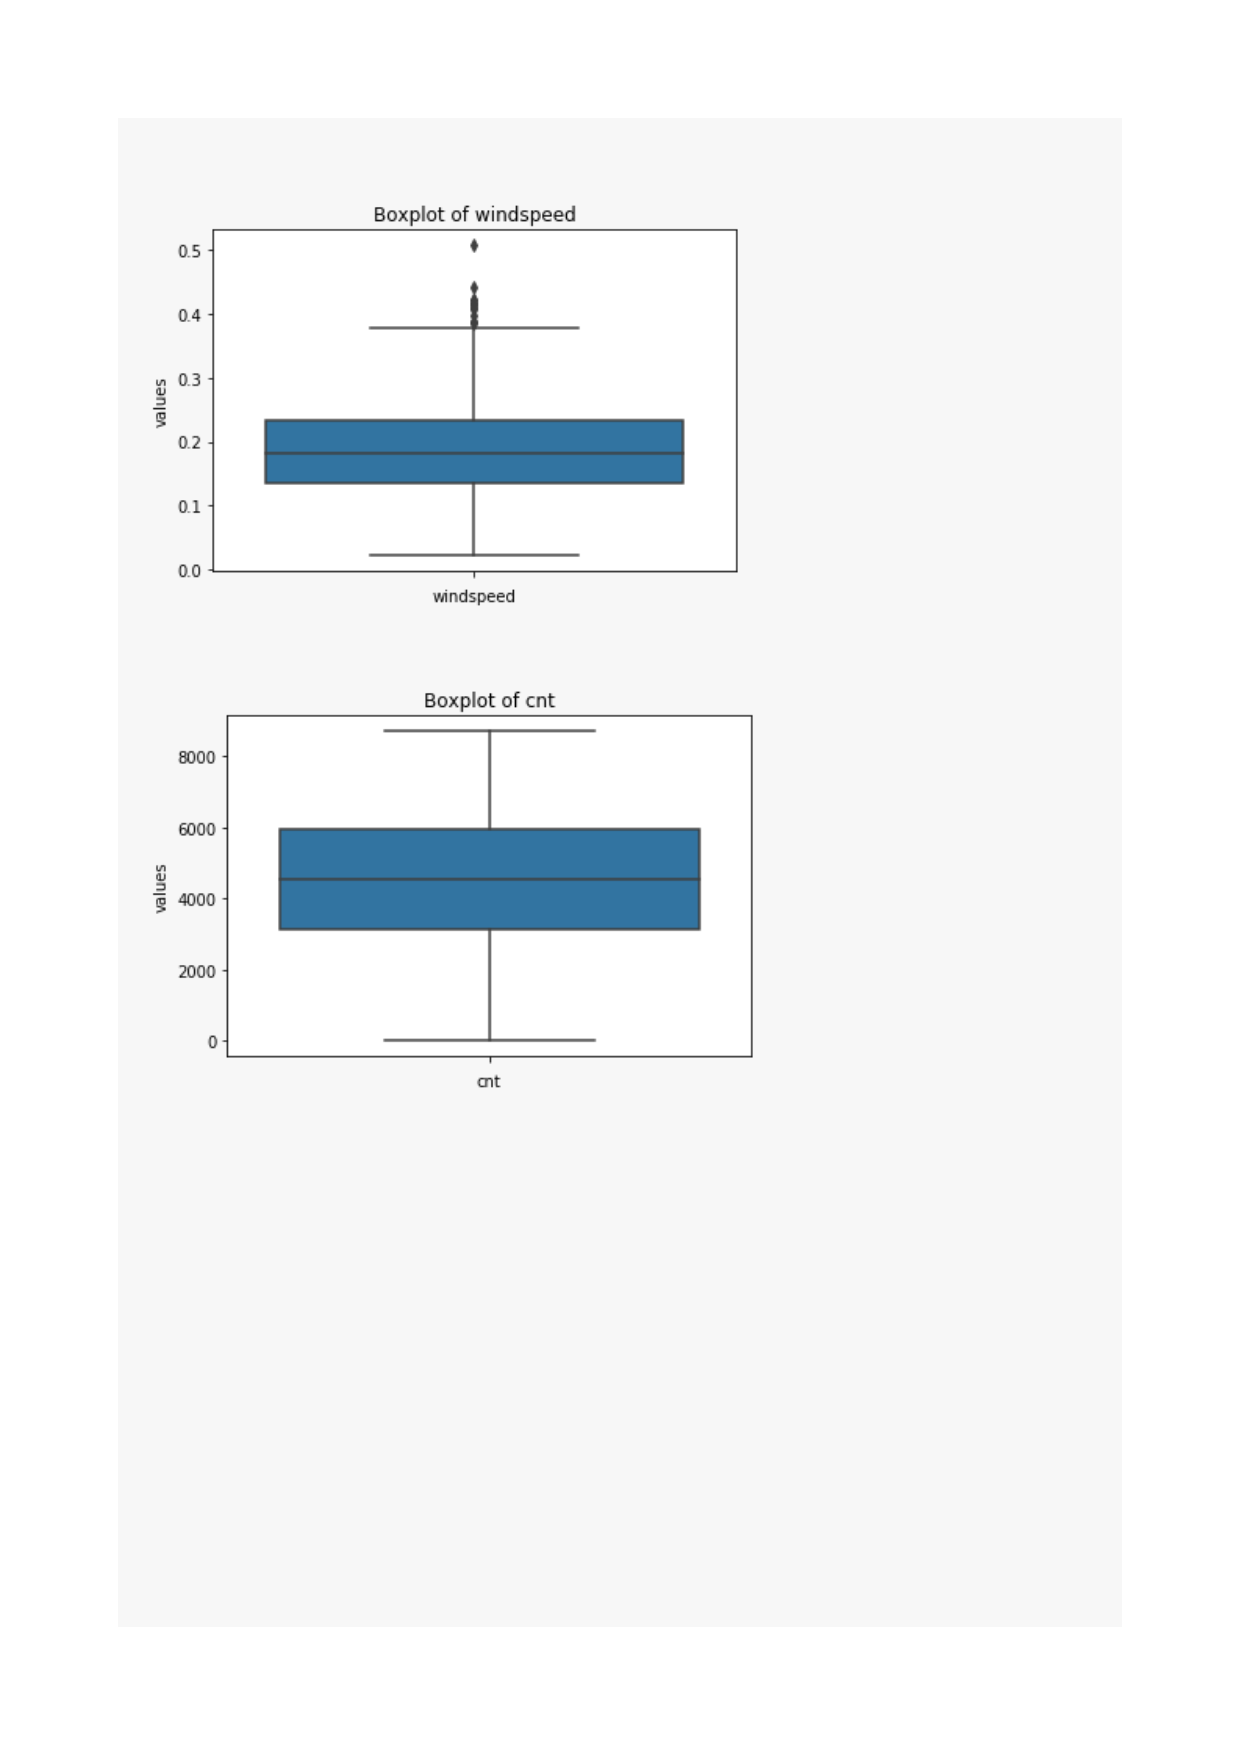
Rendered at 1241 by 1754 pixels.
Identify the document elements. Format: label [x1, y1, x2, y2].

picture [144, 195, 752, 615]
picture [144, 681, 767, 1100]
